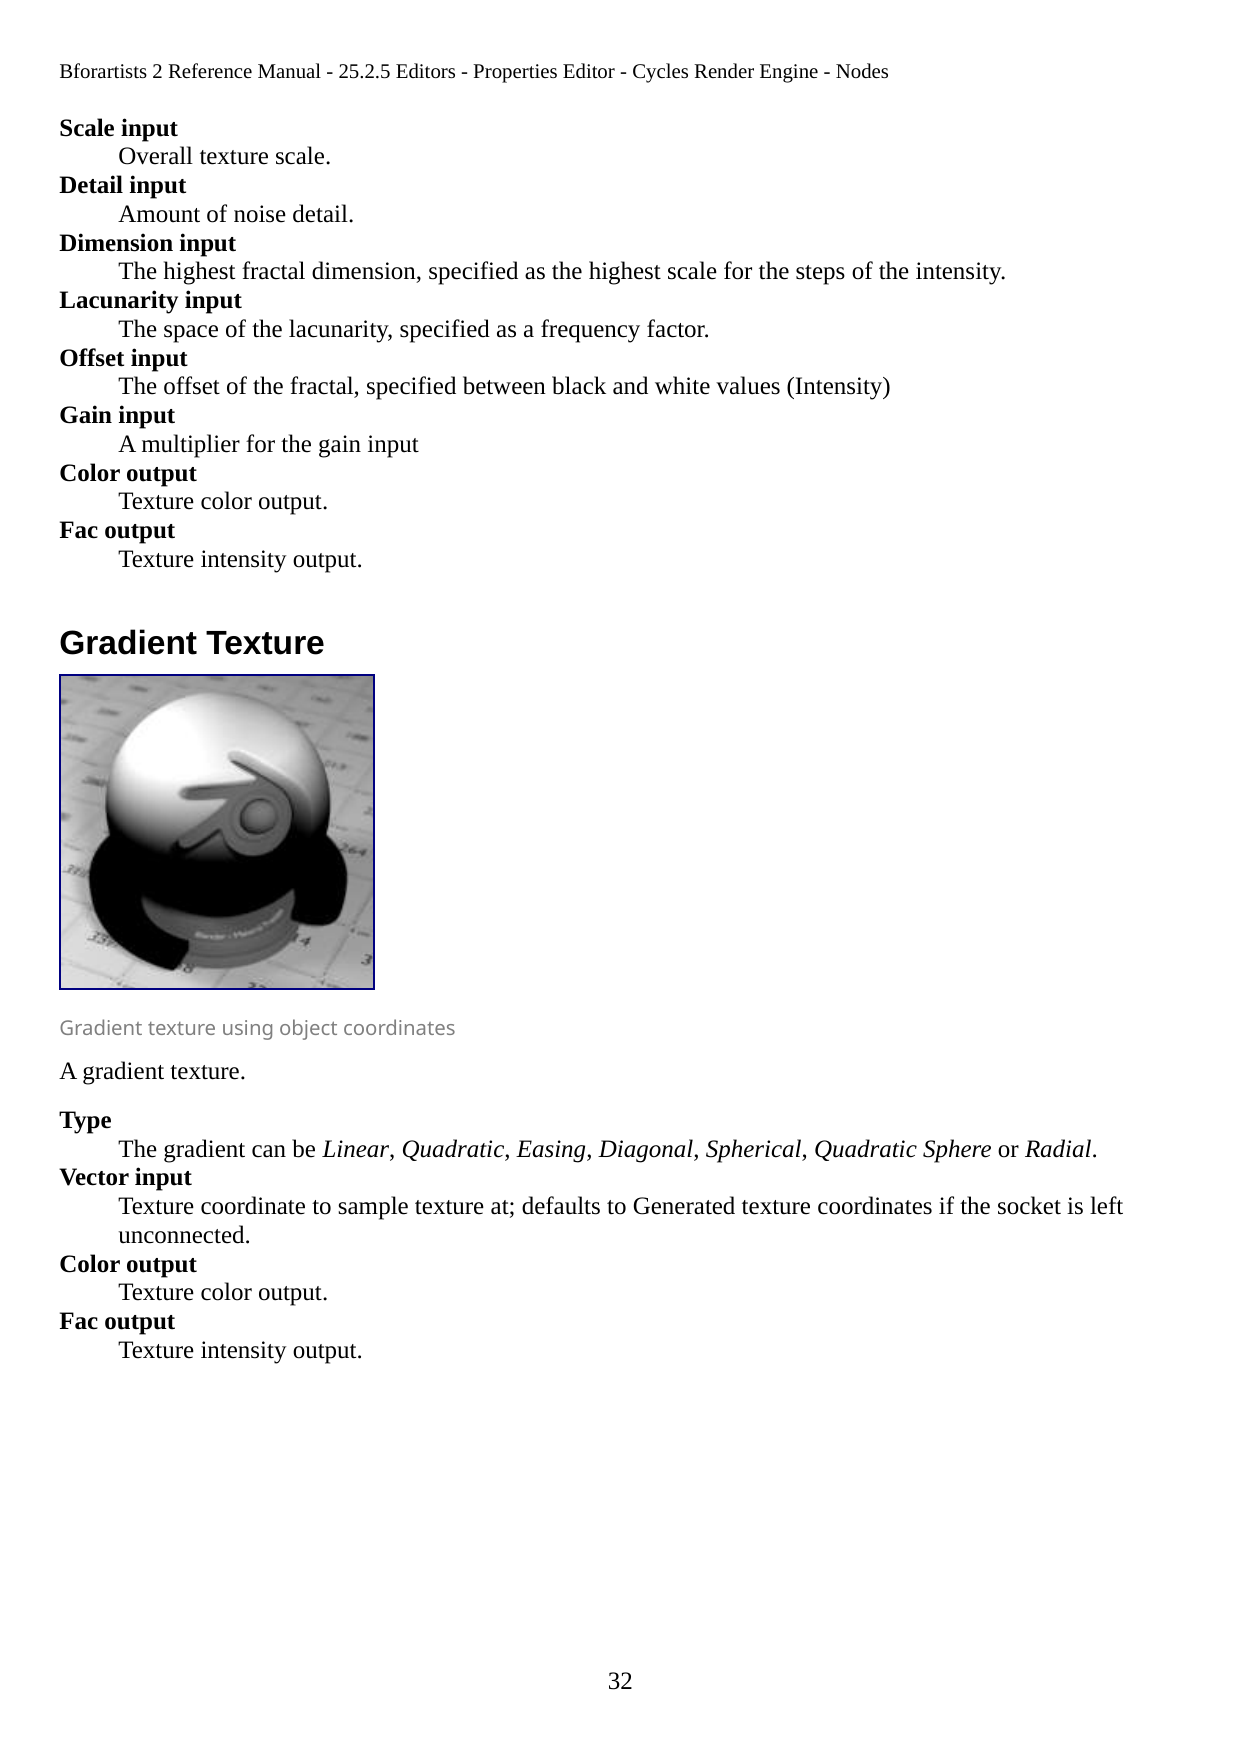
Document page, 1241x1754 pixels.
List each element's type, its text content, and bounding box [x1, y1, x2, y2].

subtitle Gain input [59, 400, 1181, 429]
subtitle Detail input [59, 170, 1181, 199]
subtitle Lacunarity input [59, 285, 1181, 314]
subtitle Color output [59, 1249, 1181, 1277]
subtitle Offset input [59, 343, 1181, 371]
subtitle Fac output [59, 1306, 1181, 1335]
subtitle Vector input [59, 1162, 1181, 1191]
subtitle Type [59, 1105, 1181, 1134]
list Texture coordinate to sample texture at; defaults to Generated texture coordinates if the socket is left unconnected. [118, 1191, 1181, 1249]
list The highest fractal dimension, specified as the highest scale for the steps of the intensity. [118, 256, 1181, 285]
subtitle Color output [59, 458, 1181, 486]
list The gradient can be Linear, Quadratic, Easing, Diagonal, Spherical, Quadratic Sphere or Radial. [118, 1134, 1181, 1162]
list Texture color output. [118, 1277, 1181, 1306]
list Texture intensity output. [118, 1335, 1181, 1364]
subtitle Scale input [59, 113, 1181, 141]
list Amount of noise detail. [118, 199, 1181, 228]
text A gradient texture. [59, 1056, 1181, 1084]
picture [61, 676, 373, 988]
list Texture intensity output. [118, 544, 1181, 573]
list Overall texture scale. [118, 141, 1181, 170]
text Gradient texture using object coordinates [59, 1010, 1181, 1041]
subtitle Fac output [59, 515, 1181, 544]
list A multiplier for the gain input [118, 429, 1181, 458]
list The space of the lacunarity, specified as a frequency factor. [118, 314, 1181, 343]
list The offset of the fractal, specified between black and white values (Intensity) [118, 371, 1181, 400]
list Texture color output. [118, 486, 1181, 515]
subtitle Gradient Texture [59, 623, 1181, 662]
subtitle Dimension input [59, 228, 1181, 256]
